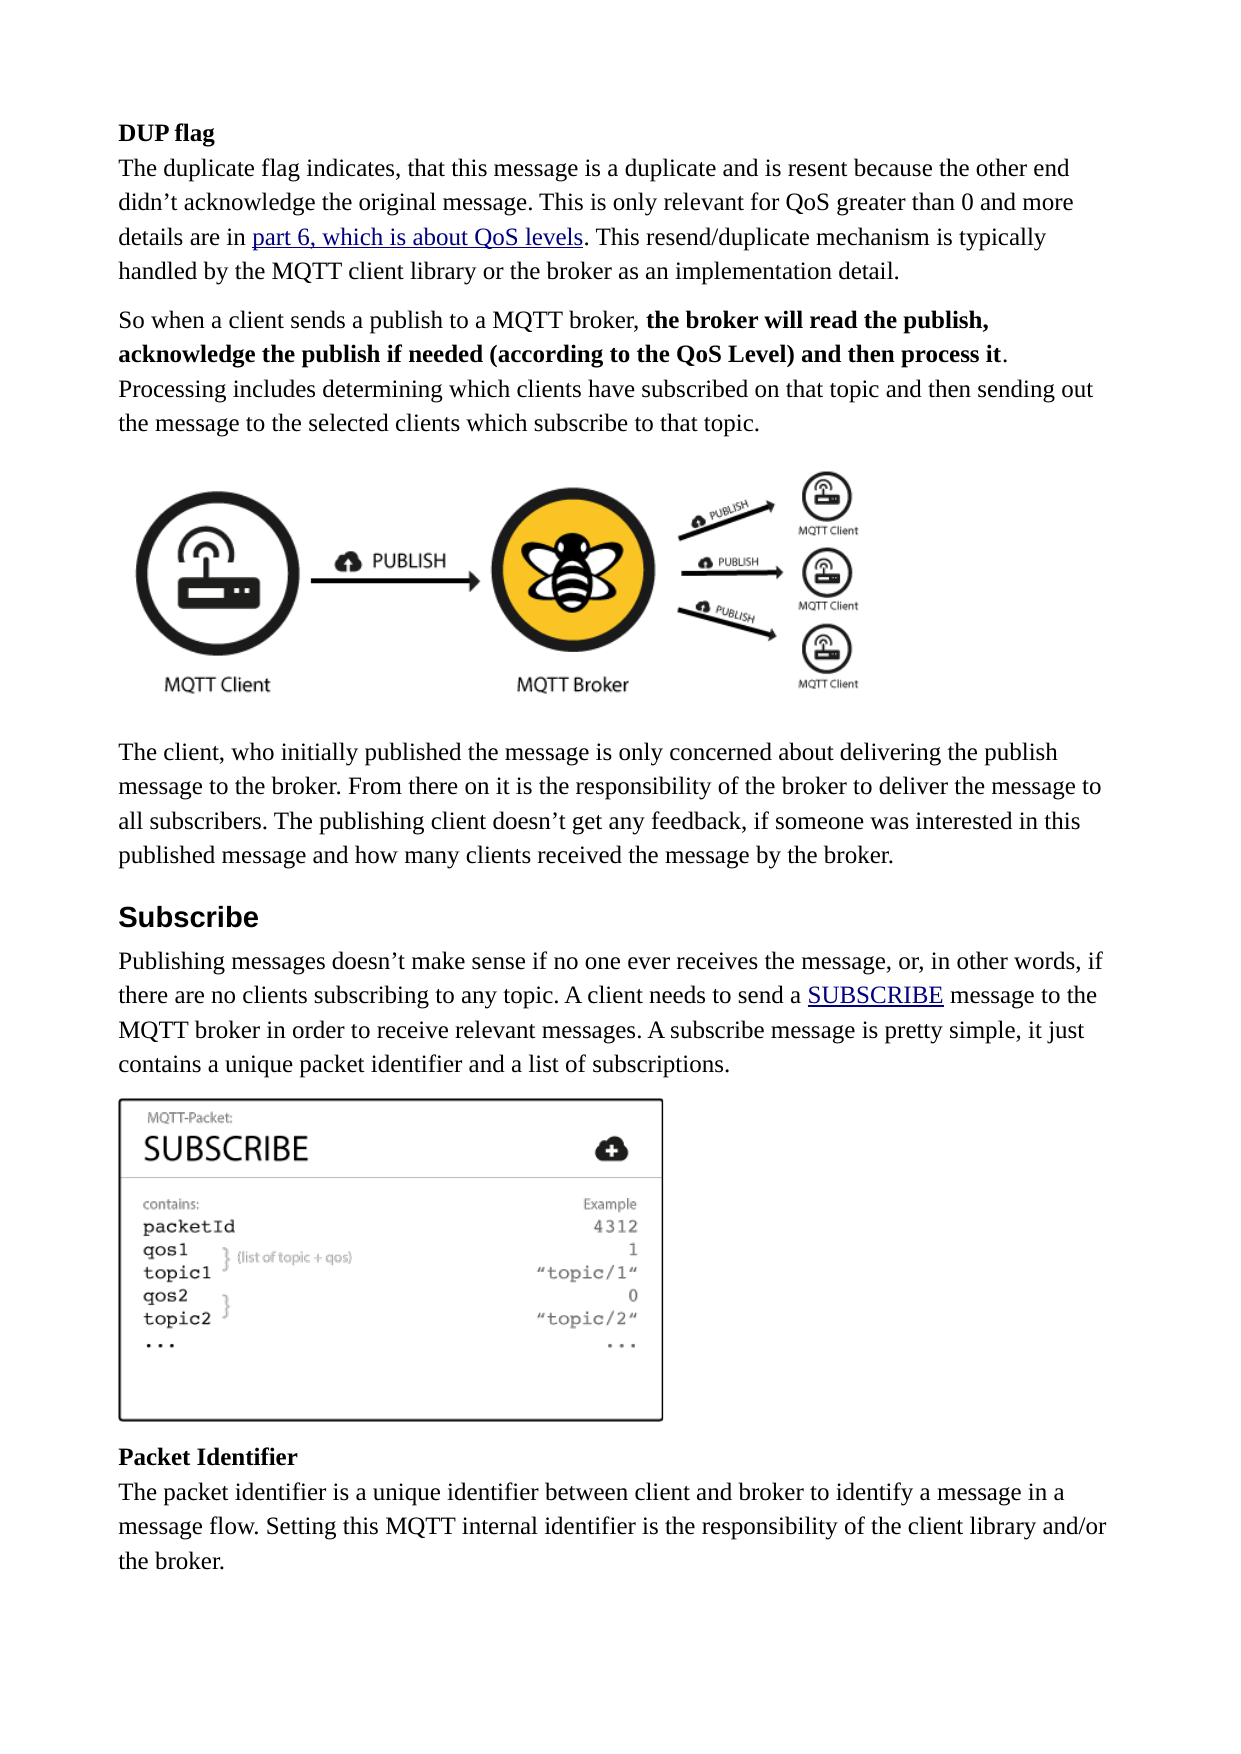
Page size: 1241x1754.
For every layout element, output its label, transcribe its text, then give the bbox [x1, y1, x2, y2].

text Publishing messages doesn’t make sense if no one ever receives the message, or, in other words, if there are no clients subscribing to any topic. A client needs to send a SUBSCRIBE message to the MQTT broker in order to receive relevant messages. A subscribe message is pretty simple, it just contains a unique packet identifier and a list of subscriptions. [118, 946, 1122, 1078]
text Packet Identifier The packet identifier is a unique identifier between client and broker to identify a message in a message flow. Setting this MQTT internal identifier is the responsibility of the client library and/or the broker. [118, 1442, 1122, 1574]
picture [118, 1098, 664, 1422]
text The client, who initially published the message is only concerned about delivering the publish message to the broker. From there on it is the responsibility of the broker to deliver the message to all subscribers. The publishing client doesn’t get any feedback, if someone was interested in this published message and how many clients received the message by the broker. [118, 737, 1122, 869]
text DUP flag The duplicate flag indicates, that this message is a duplicate and is resent because the other end didn’t acknowledge the original message. This is only relevant for QoS greater than 0 and more details are in part 6, which is about QoS levels. This resend/duplicate mechanism is typically handled by the MQTT client library or the broker as an implementation detail. [118, 118, 1122, 285]
text So when a client sends a publish to a MQTT broker, the broker will read the publish, acknowledge the publish if needed (according to the QoS Level) and then process it. Processing includes determining which clients have subscribed on that topic and then sending out the message to the selected clients which subscribe to that topic. [118, 305, 1122, 437]
subtitle Subscribe [118, 900, 1122, 933]
picture [118, 457, 900, 717]
